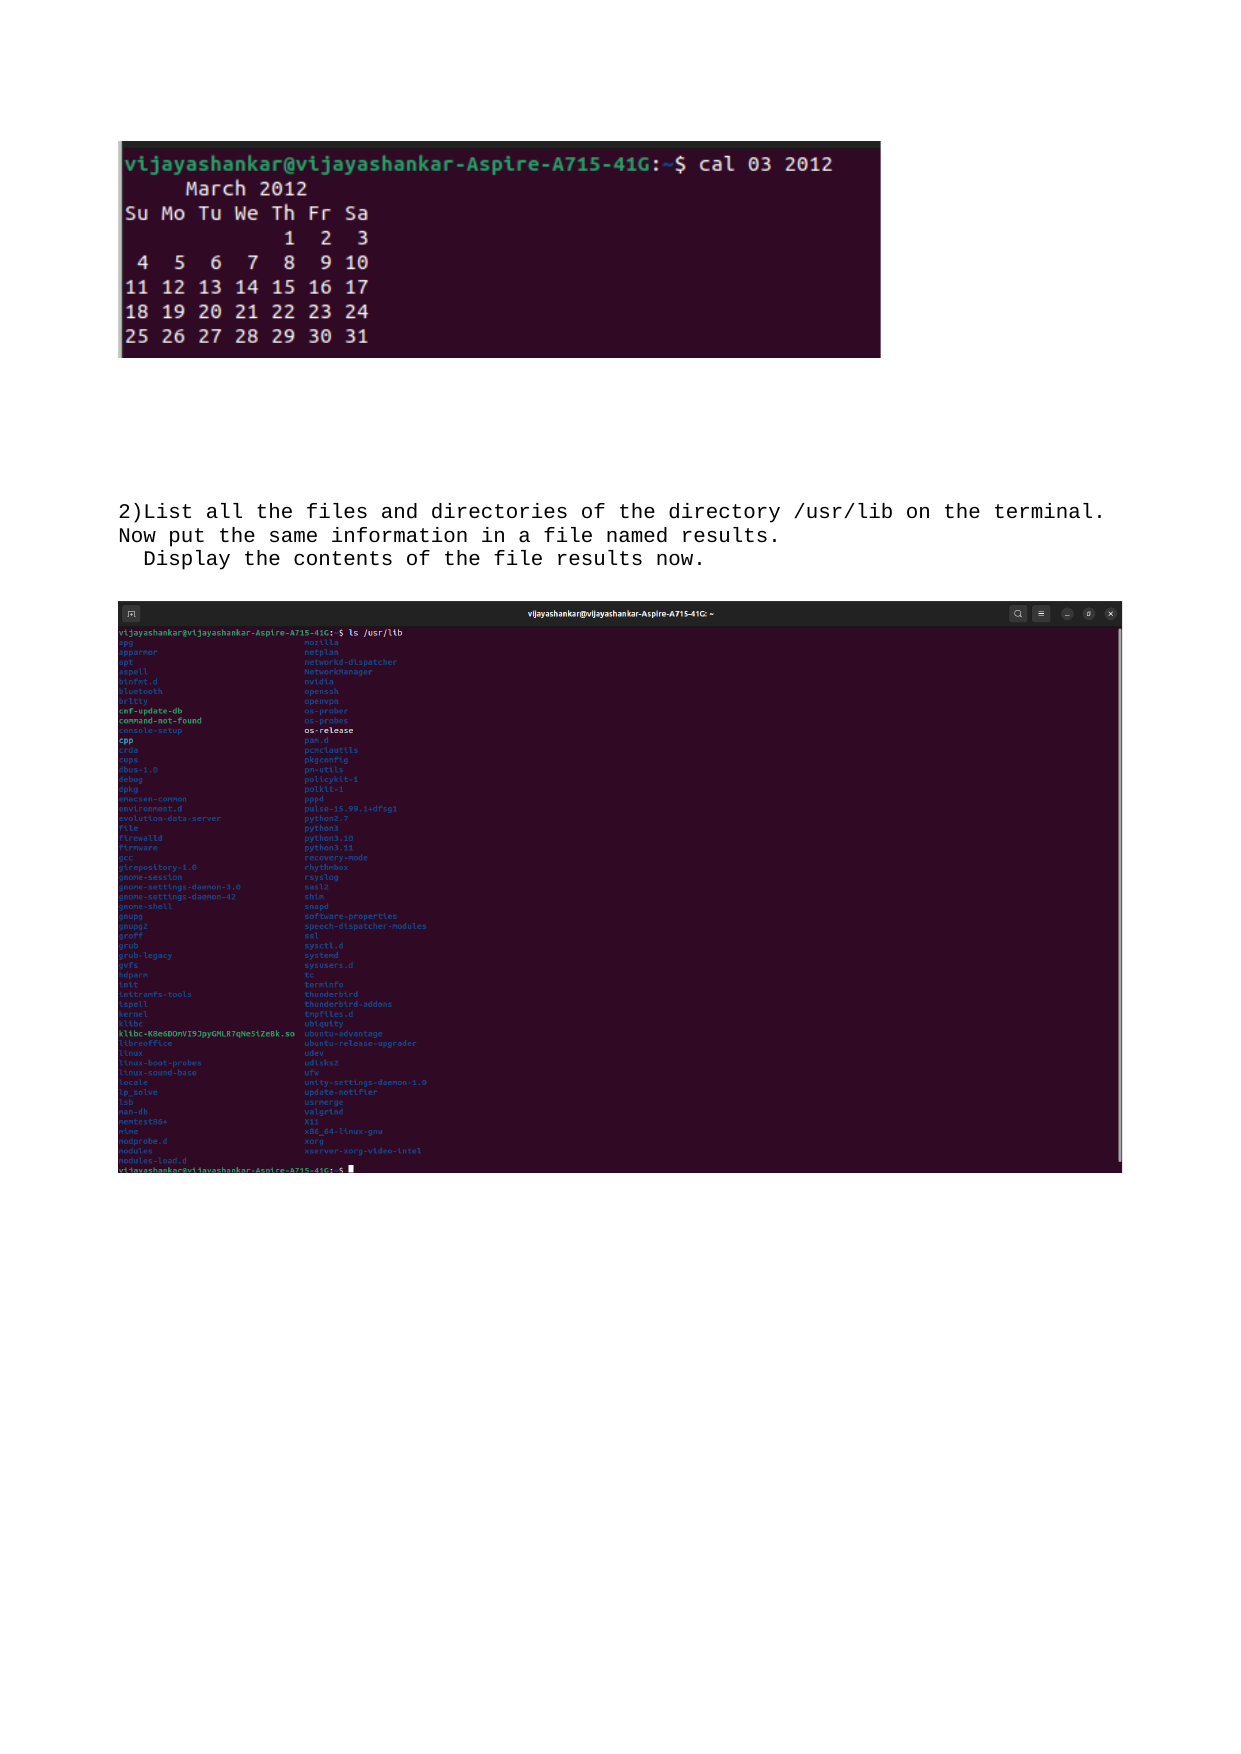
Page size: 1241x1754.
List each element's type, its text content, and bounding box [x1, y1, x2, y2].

text 2)List all the files and directories of the directory /usr/lib on the terminal. Now put the same information in a file named results. [118, 501, 1122, 548]
text Display the contents of the file results now. [118, 548, 1122, 572]
